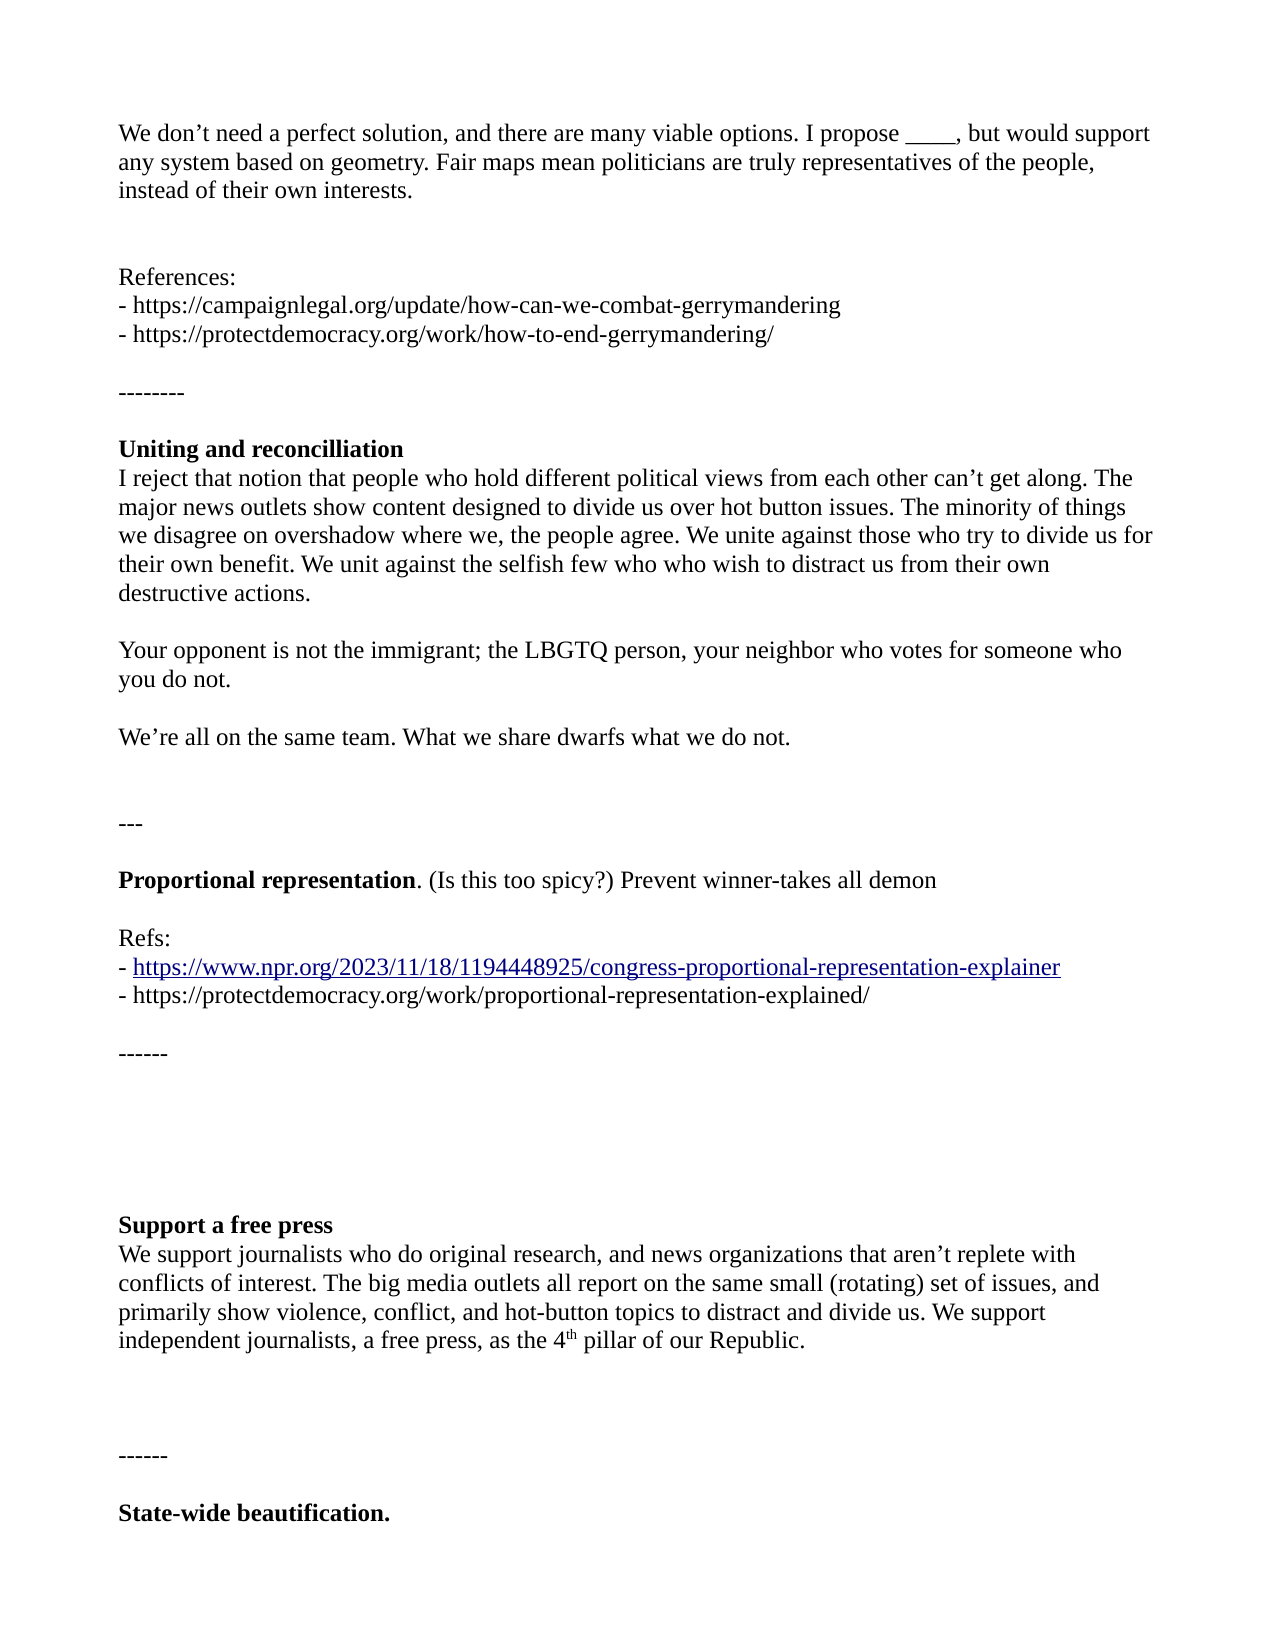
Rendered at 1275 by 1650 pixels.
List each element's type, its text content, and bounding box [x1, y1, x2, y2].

text Refs: - https://www.npr.org/2023/11/18/1194448925/congress-proportional-representation-explainer [118, 923, 1157, 981]
text Uniting and reconcilliation [118, 434, 1157, 463]
text We’re all on the same team. What we share dwarfs what we do not. [118, 722, 1157, 751]
text Proportional representation. (Is this too spicy?) Prevent winner-takes all demon [118, 866, 1157, 894]
text Your opponent is not the immigrant; the LBGTQ person, your neighbor who votes for someone who you do not. [118, 636, 1157, 693]
text References: - https://campaignlegal.org/update/how-can-we-combat-gerrymandering [118, 262, 1157, 319]
text --- [118, 808, 1157, 837]
text -------- [118, 377, 1157, 406]
text State-wide beautification. [118, 1498, 1157, 1527]
text ------ [118, 1038, 1157, 1067]
text We don’t need a perfect solution, and there are many viable options. I propose ____, but would support any system based on geometry. Fair maps mean politicians are truly representatives of the people, instead of their own interests. [118, 118, 1157, 204]
text Support a free press [118, 1211, 1157, 1239]
text - https://protectdemocracy.org/work/how-to-end-gerrymandering/ [118, 319, 1157, 348]
text ------ [118, 1441, 1157, 1469]
text - https://protectdemocracy.org/work/proportional-representation-explained/ [118, 981, 1157, 1009]
text We support journalists who do original research, and news organizations that aren’t replete with conflicts of interest. The big media outlets all report on the same small (rotating) set of issues, and primarily show violence, conflict, and hot-button topics to distract and divide us. We support independent journalists, a free press, as the 4th pillar of our Republic. [118, 1239, 1157, 1354]
text I reject that notion that people who hold different political views from each other can’t get along. The major news outlets show content designed to divide us over hot button issues. The minority of things we disagree on overshadow where we, the people agree. We unite against those who try to divide us for their own benefit. We unit against the selfish few who who wish to distract us from their own destructive actions. [118, 463, 1157, 607]
